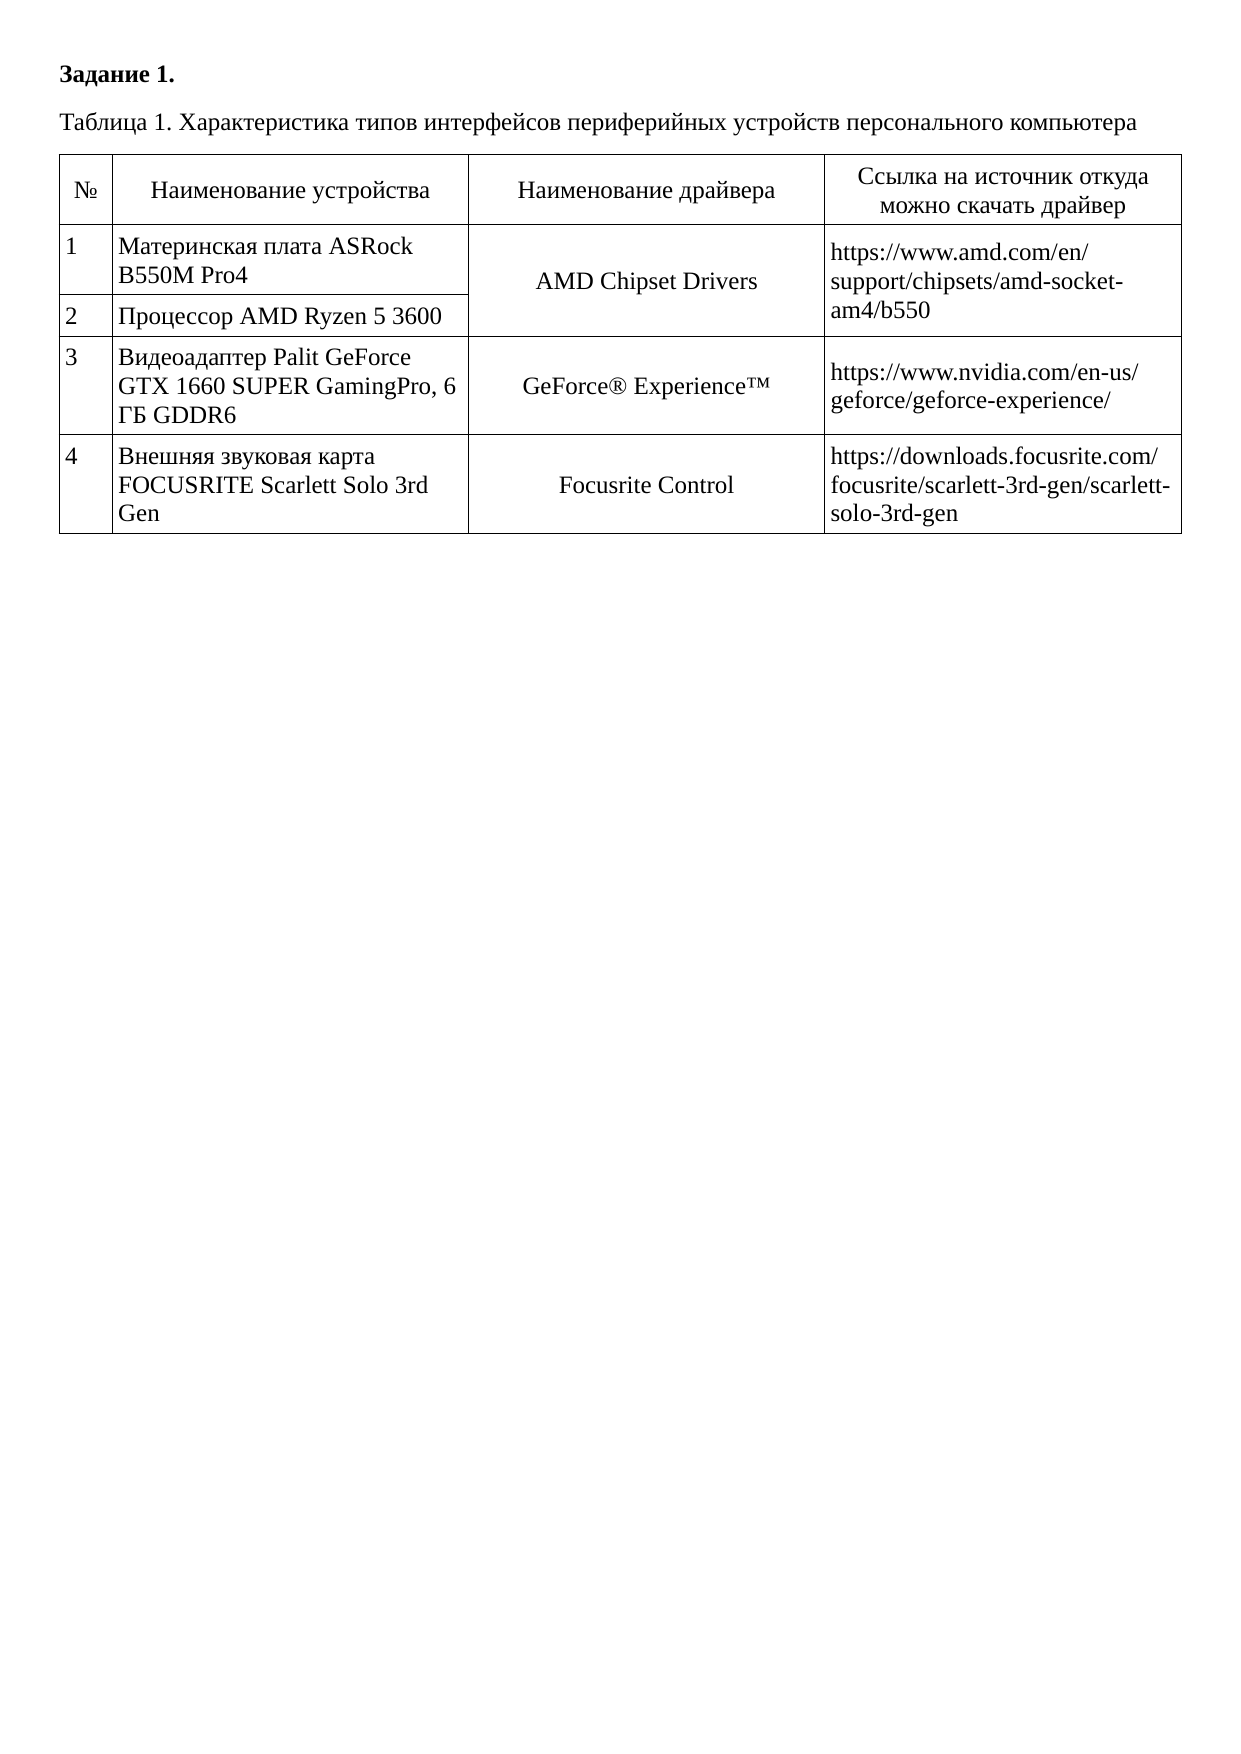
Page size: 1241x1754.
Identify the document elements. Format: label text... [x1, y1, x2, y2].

table_cell 4 [60, 435, 112, 533]
table_cell https://downloads.focusrite.com/focusrite/scarlett-3rd-gen/scarlett-solo-3rd-gen [825, 435, 1181, 533]
table_cell 2 [60, 295, 112, 336]
text Задание 1. [59, 59, 1181, 88]
table_cell Материнская плата ASRock B550M Pro4 [113, 225, 468, 294]
table_header Наименование драйвера [469, 155, 824, 224]
table_cell Focusrite Control [469, 435, 824, 533]
table_header Ссылка на источник откуда можно скачать драйвер [825, 155, 1181, 224]
table_cell GeForce® Experience™ [469, 337, 824, 434]
text Таблица 1. Характеристика типов интерфейсов периферийных устройств персонального компьютера [59, 107, 1181, 135]
table_cell Процессор AMD Ryzen 5 3600 [113, 295, 468, 336]
table_cell https://www.amd.com/en/support/chipsets/amd-socket-am4/b550 [825, 225, 1181, 336]
table_cell Внешняя звуковая карта FOCUSRITE Scarlett Solo 3rd Gen [113, 435, 468, 533]
table_header Наименование устройства [113, 155, 468, 224]
table_cell AMD Chipset Drivers [469, 225, 824, 336]
table_header № [60, 155, 112, 224]
table_cell Видеоадаптер Palit GeForce GTX 1660 SUPER GamingPro, 6 ГБ GDDR6 [113, 337, 468, 434]
table_cell 1 [60, 225, 112, 294]
table_cell https://www.nvidia.com/en-us/geforce/geforce-experience/ [825, 337, 1181, 434]
table_cell 3 [60, 337, 112, 434]
